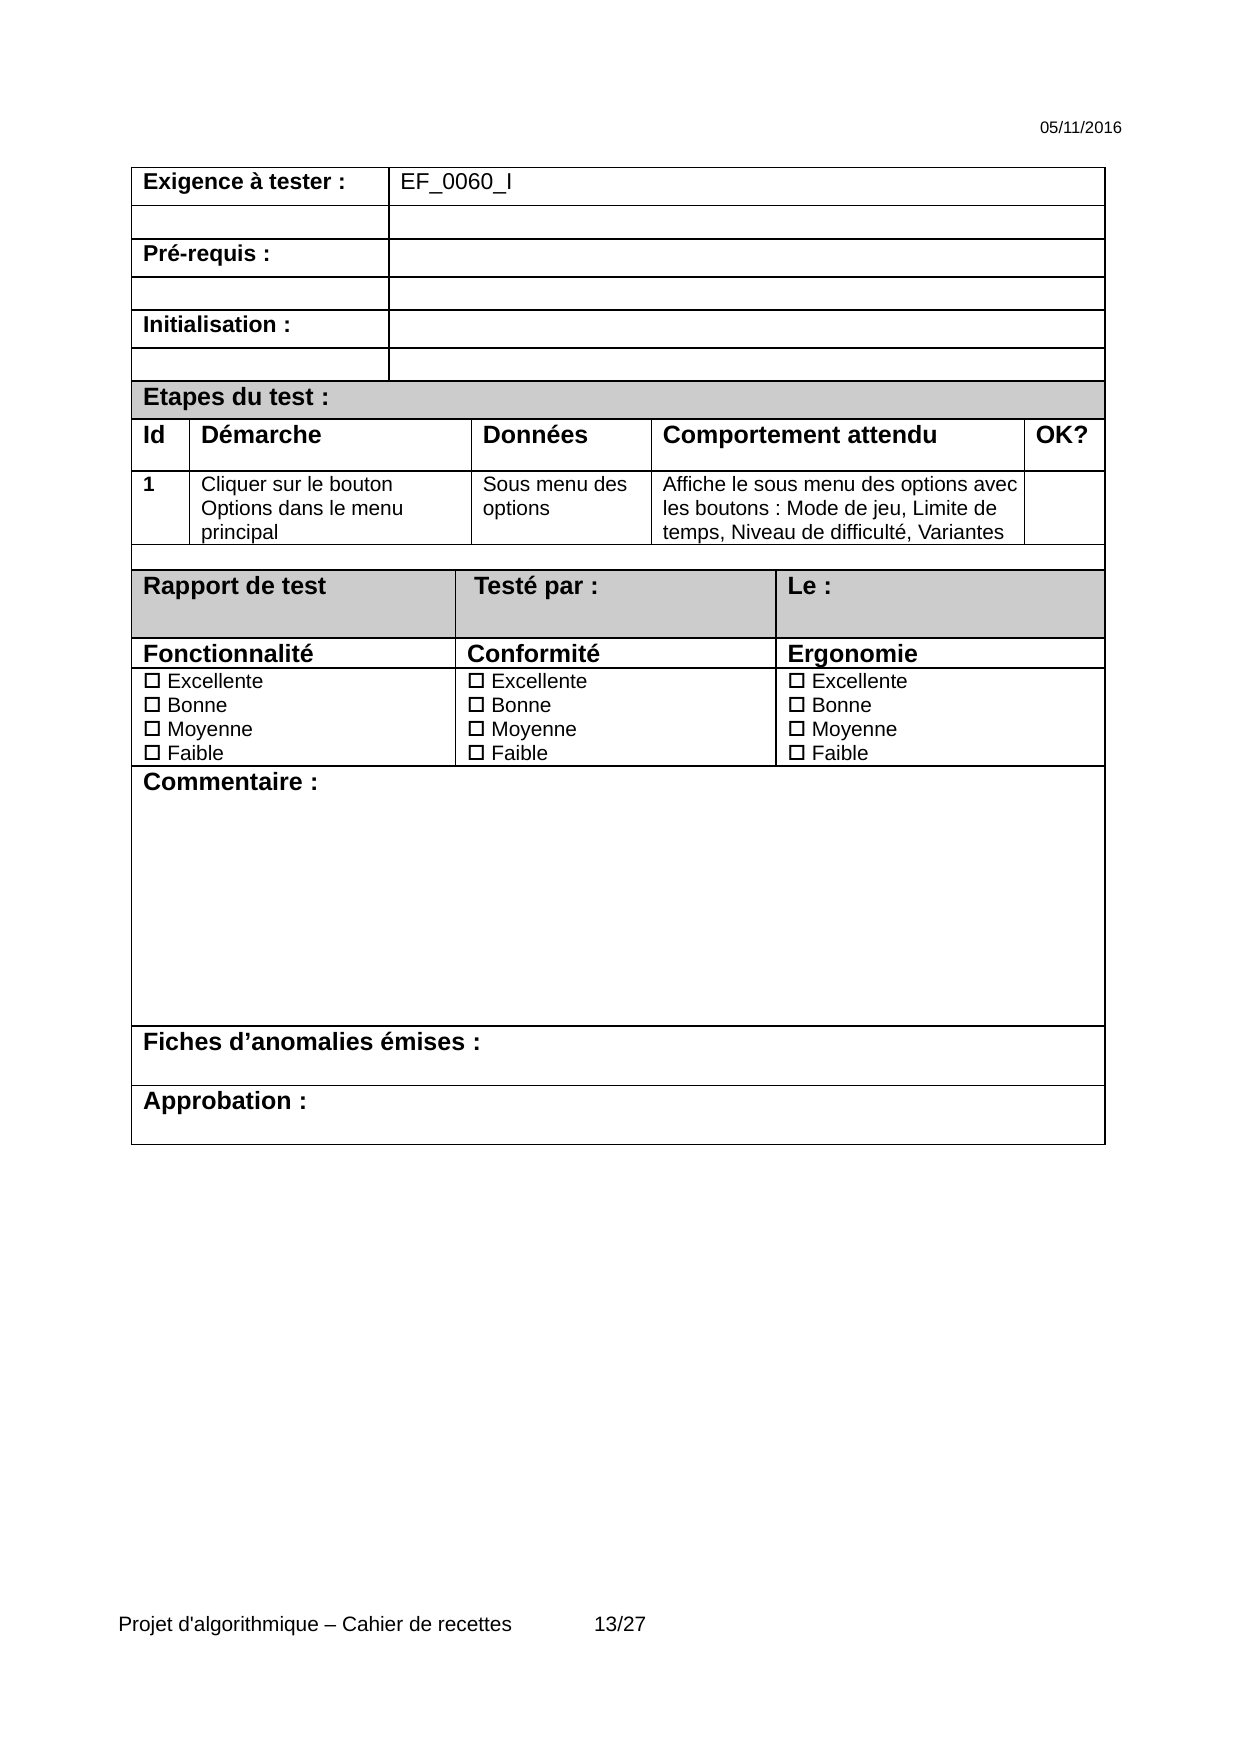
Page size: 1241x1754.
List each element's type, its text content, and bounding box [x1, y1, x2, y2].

table_cell 1 [132, 472, 189, 544]
table_cell [132, 278, 388, 309]
table_cell [132, 545, 1104, 569]
table_cell Commentaire : [132, 767, 1104, 1025]
table_cell Pré-requis : [132, 240, 388, 276]
table_cell [132, 349, 388, 380]
table_cell OK? [1025, 420, 1104, 470]
table_cell Testé par : [456, 571, 775, 637]
table_cell [390, 206, 1104, 238]
table_cell □ Excellente □ Bonne □ Moyenne □ Faible [777, 669, 1104, 765]
table_cell Cliquer sur le bouton Options dans le menu principal [190, 472, 471, 544]
table_cell □ Excellente □ Bonne □ Moyenne □ Faible [456, 669, 775, 765]
table_cell [390, 240, 1104, 276]
table_cell Conformité [456, 639, 775, 667]
table_cell [390, 311, 1104, 347]
table_cell EF_0060_I [390, 168, 1104, 205]
table_cell Etapes du test : [132, 382, 1104, 418]
table_cell Comportement attendu [652, 420, 1024, 470]
table_cell Fiches d’anomalies émises : [132, 1027, 1104, 1084]
table_cell Rapport de test [132, 571, 455, 637]
table_cell Démarche [190, 420, 471, 470]
table_cell Id [132, 420, 189, 470]
table_cell [390, 349, 1104, 380]
table_cell Initialisation : [132, 311, 388, 347]
table_cell Exigence à tester : [132, 168, 388, 205]
table_cell [1025, 472, 1104, 544]
table_cell [132, 206, 388, 238]
table_cell Affiche le sous menu des options avec les boutons : Mode de jeu, Limite de temps, Niveau de difficulté, Variantes [652, 472, 1024, 544]
table_cell [390, 278, 1104, 309]
table_cell Le : [777, 571, 1104, 637]
table_cell Approbation : [132, 1086, 1104, 1143]
table_cell Ergonomie [777, 639, 1104, 667]
table_cell Sous menu des options [472, 472, 651, 544]
table_cell Fonctionnalité [132, 639, 455, 667]
table_cell □ Excellente □ Bonne □ Moyenne □ Faible [132, 669, 455, 765]
table_cell Données [472, 420, 651, 470]
